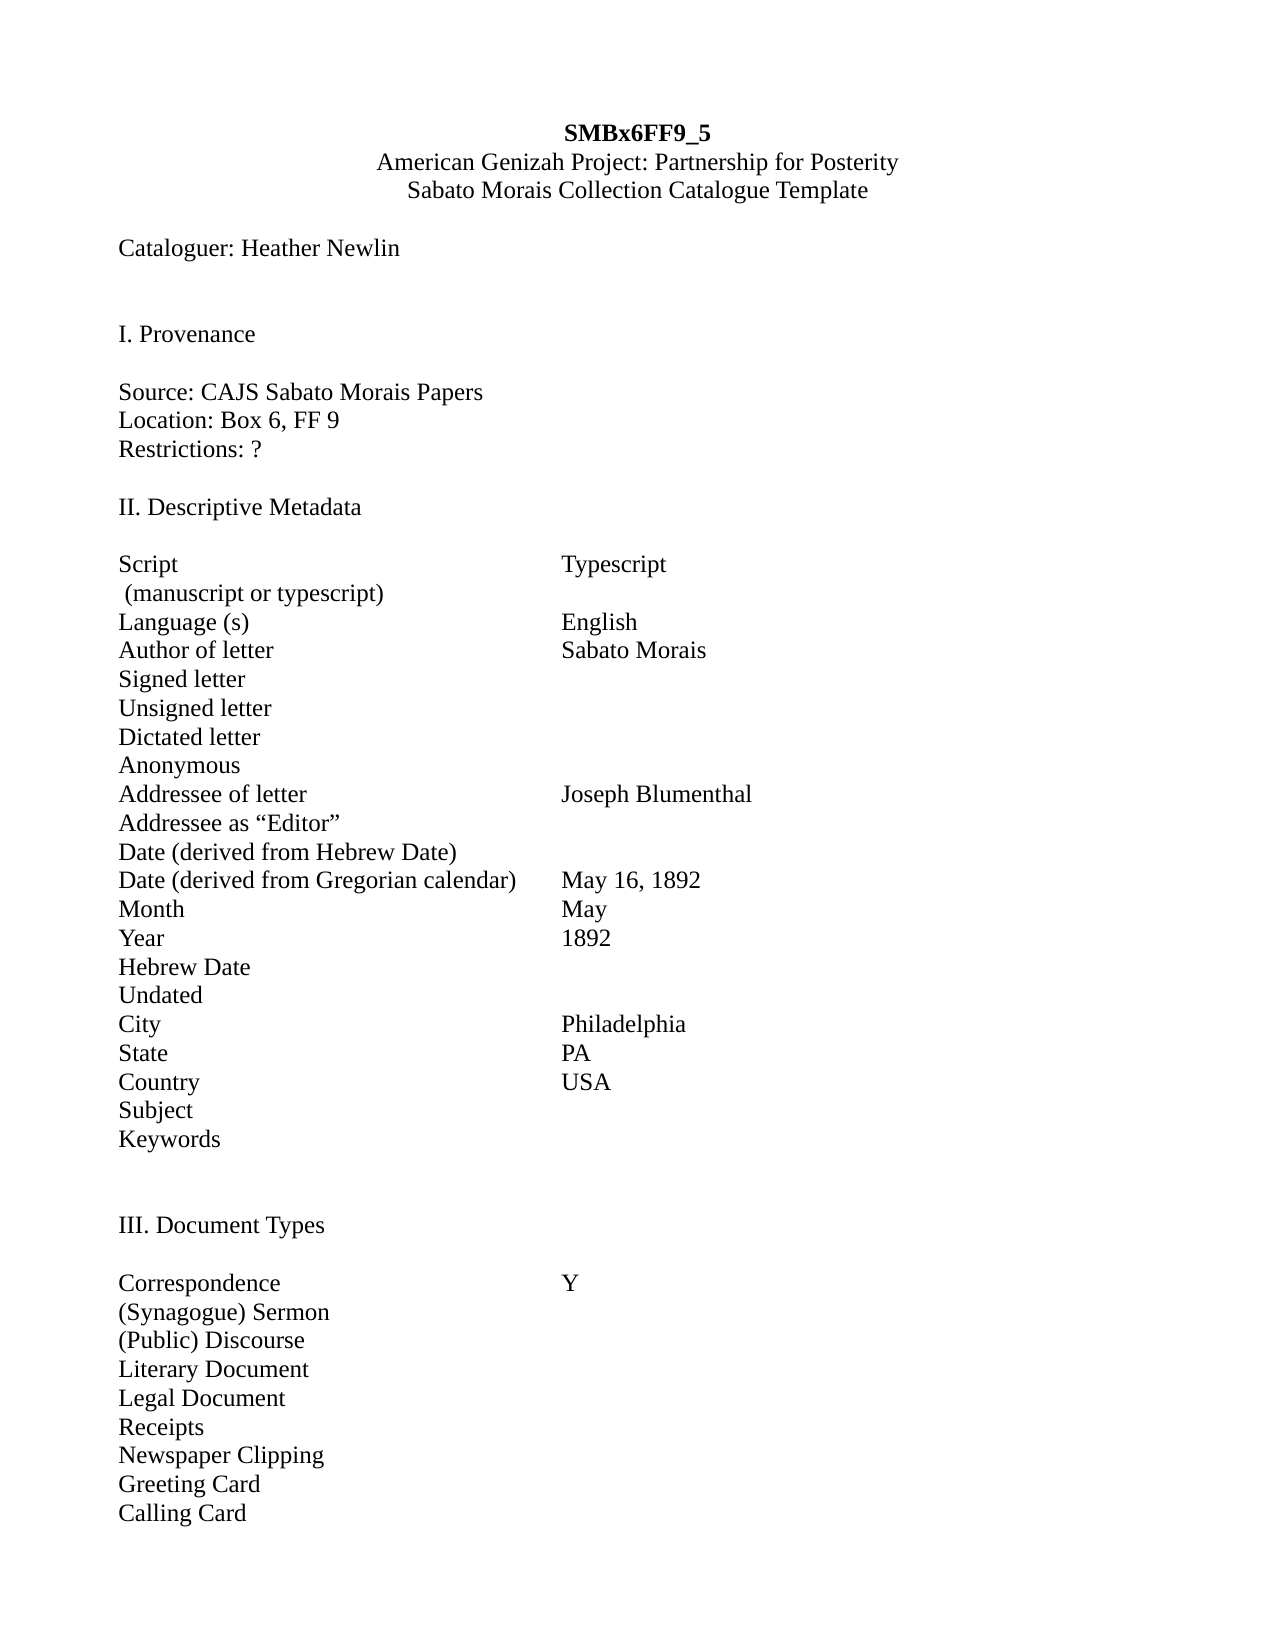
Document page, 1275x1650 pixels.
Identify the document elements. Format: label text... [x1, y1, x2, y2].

text Signed letter [118, 664, 1157, 693]
text Addressee as “Editor” [118, 808, 1157, 837]
text Anonymous [118, 751, 1157, 779]
text Location: Box 6, FF 9 [118, 406, 1157, 434]
text III. Document Types [118, 1211, 1157, 1239]
text Source: CAJS Sabato Morais Papers [118, 377, 1157, 406]
text SMBx6FF9_5 [118, 118, 1157, 147]
text Keywords [118, 1124, 1157, 1153]
text Date (derived from Gregorian calendar) May 16, 1892 [118, 866, 1157, 894]
text Country USA [118, 1067, 1157, 1096]
text American Genizah Project: Partnership for Posterity [118, 147, 1157, 176]
text II. Descriptive Metadata [118, 492, 1157, 521]
text Correspondence Y [118, 1268, 1157, 1297]
text Addressee of letter Joseph Blumenthal [118, 779, 1157, 808]
text Hebrew Date [118, 952, 1157, 981]
text Year 1892 [118, 923, 1157, 952]
text Literary Document [118, 1354, 1157, 1383]
text Sabato Morais Collection Catalogue Template [118, 176, 1157, 204]
text Receipts [118, 1412, 1157, 1441]
text Greeting Card [118, 1469, 1157, 1498]
text (Synagogue) Sermon [118, 1297, 1157, 1326]
text Calling Card [118, 1498, 1157, 1527]
text (manuscript or typescript) [118, 578, 1157, 607]
text Author of letter Sabato Morais [118, 636, 1157, 664]
text Cataloguer: Heather Newlin [118, 233, 1157, 262]
text Restrictions: ? [118, 434, 1157, 463]
text Subject [118, 1096, 1157, 1124]
text Date (derived from Hebrew Date) [118, 837, 1157, 866]
text (Public) Discourse [118, 1326, 1157, 1354]
text Undated [118, 981, 1157, 1009]
text Language (s) English [118, 607, 1157, 636]
text Script Typescript [118, 549, 1157, 578]
text Newspaper Clipping [118, 1441, 1157, 1469]
text I. Provenance [118, 319, 1157, 348]
text Dictated letter [118, 722, 1157, 751]
text City Philadelphia [118, 1009, 1157, 1038]
text Unsigned letter [118, 693, 1157, 722]
text Legal Document [118, 1383, 1157, 1412]
text Month May [118, 894, 1157, 923]
text State PA [118, 1038, 1157, 1067]
